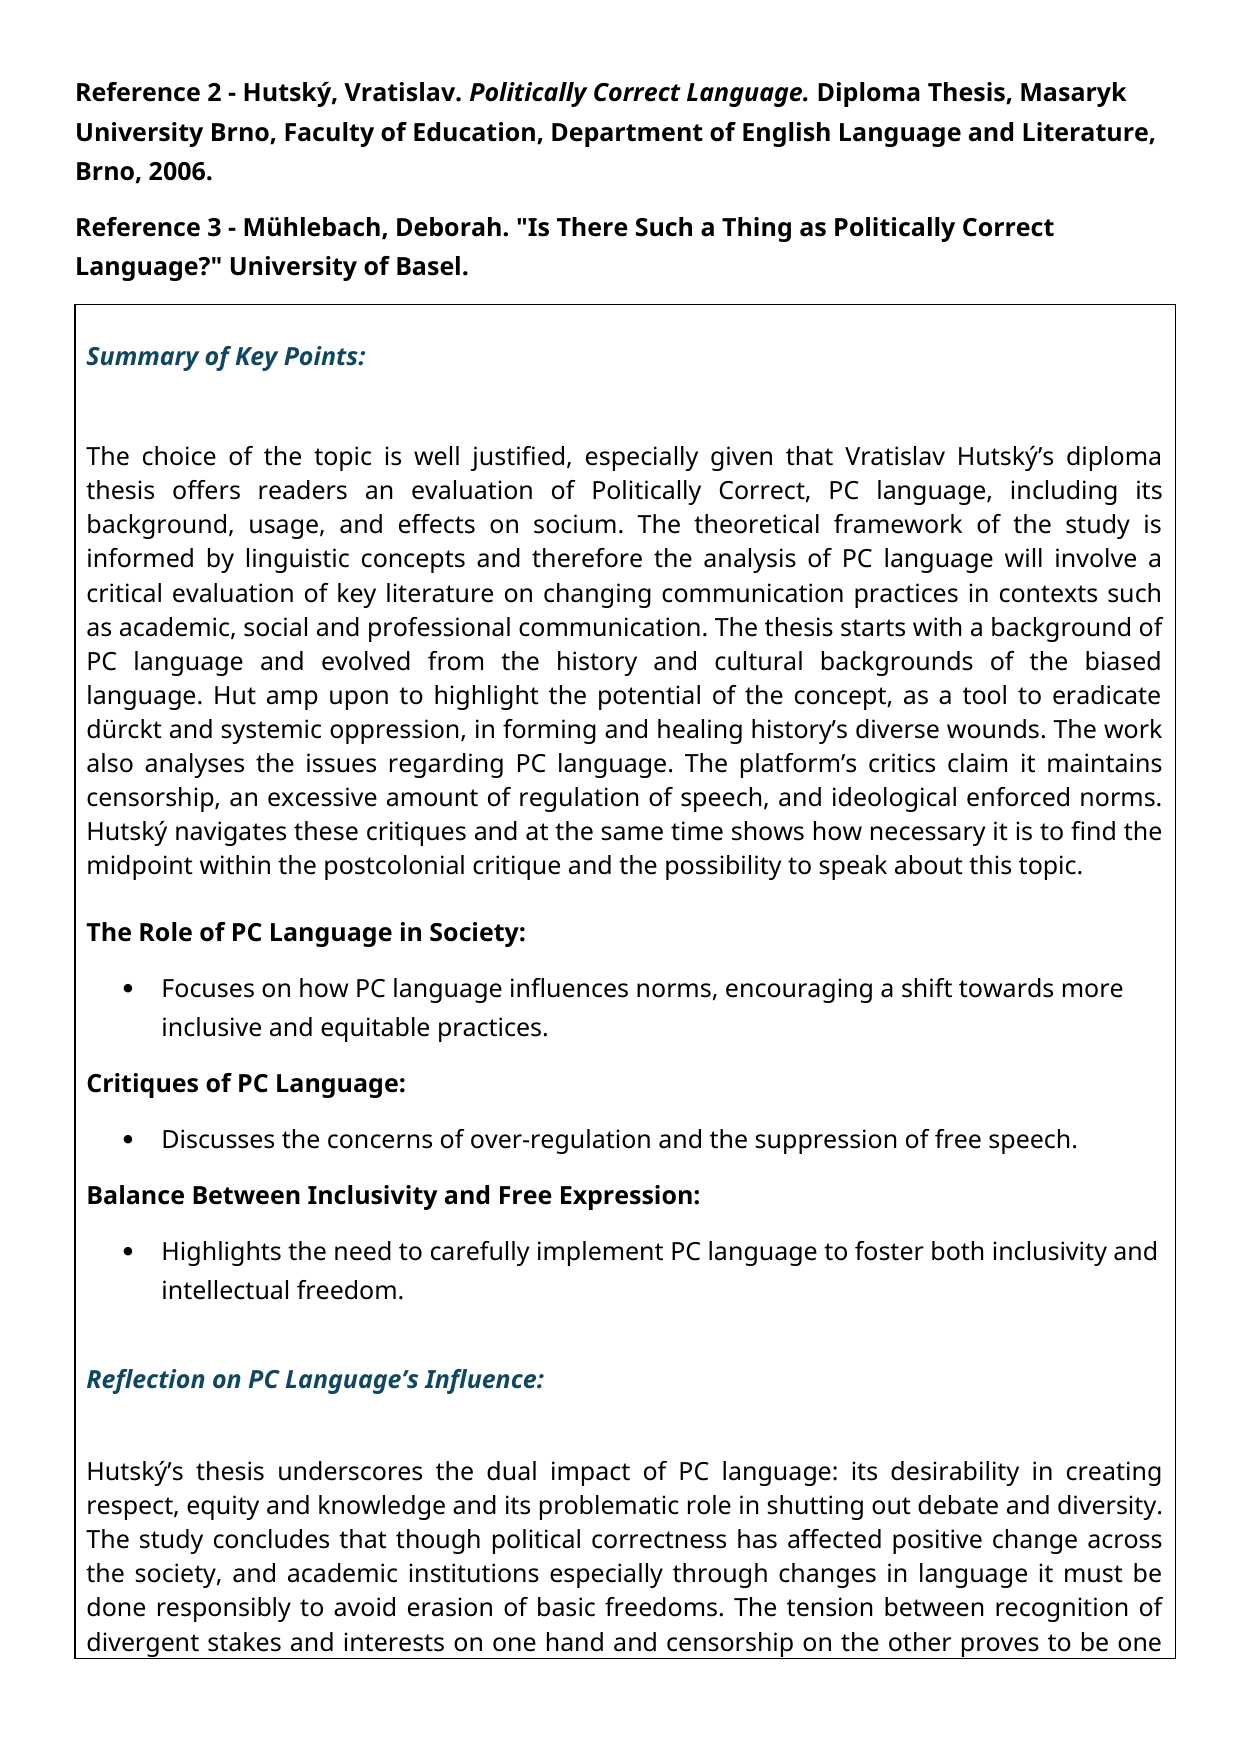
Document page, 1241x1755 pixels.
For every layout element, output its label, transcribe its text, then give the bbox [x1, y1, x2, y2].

table_header Summary of Key Points: The choice of the topic is well justified, especially given that Vratislav Hutský’s diploma thesis offers readers an evaluation of Politically Correct, PC language, including its background, usage, and effects on socium. The theoretical framework of the study is informed by linguistic concepts and therefore the analysis of PC language will involve a critical evaluation of key literature on changing communication practices in contexts such as academic, social and professional communication. The thesis starts with a background of PC language and evolved from the history and cultural backgrounds of the biased language. Hut amp upon to highlight the potential of the concept, as a tool to eradicate dürckt and systemic oppression, in forming and healing history’s diverse wounds. The work also analyses the issues regarding PC language. The platform’s critics claim it maintains censorship, an excessive amount of regulation of speech, and ideological enforced norms. Hutský navigates these critiques and at the same time shows how necessary it is to find the midpoint within the postcolonial critique and the possibility to speak about this topic. The Role of PC Language in Society: Focuses on how PC language influences norms, encouraging a shift towards more inclusive and equitable practices. Critiques of PC Language: Discusses the concerns of over-regulation and the suppression of free speech. Balance Between Inclusivity and Free Expression: Highlights the need to carefully implement PC language to foster both inclusivity and intellectual freedom. Reflection on PC Language’s Influence: Hutský’s thesis underscores the dual impact of PC language: its desirability in creating respect, equity and knowledge and its problematic role in shutting out debate and diversity. The study concludes that though political correctness has affected positive change across the society, and academic institutions especially through changes in language it must be done responsibly to avoid erasion of basic freedoms. The tension between recognition of divergent stakes and interests on one hand and censorship on the other proves to be one [76, 305, 1175, 1658]
text Reference 2 - Hutský, Vratislav. Politically Correct Language. Diploma Thesis, Masaryk University Brno, Faculty of Education, Department of English Language and Literature, Brno, 2006. [75, 75, 1165, 187]
text Reference 3 - Mühlebach, Deborah. "Is There Such a Thing as Politically Correct Language?" University of Basel. [75, 209, 1165, 282]
